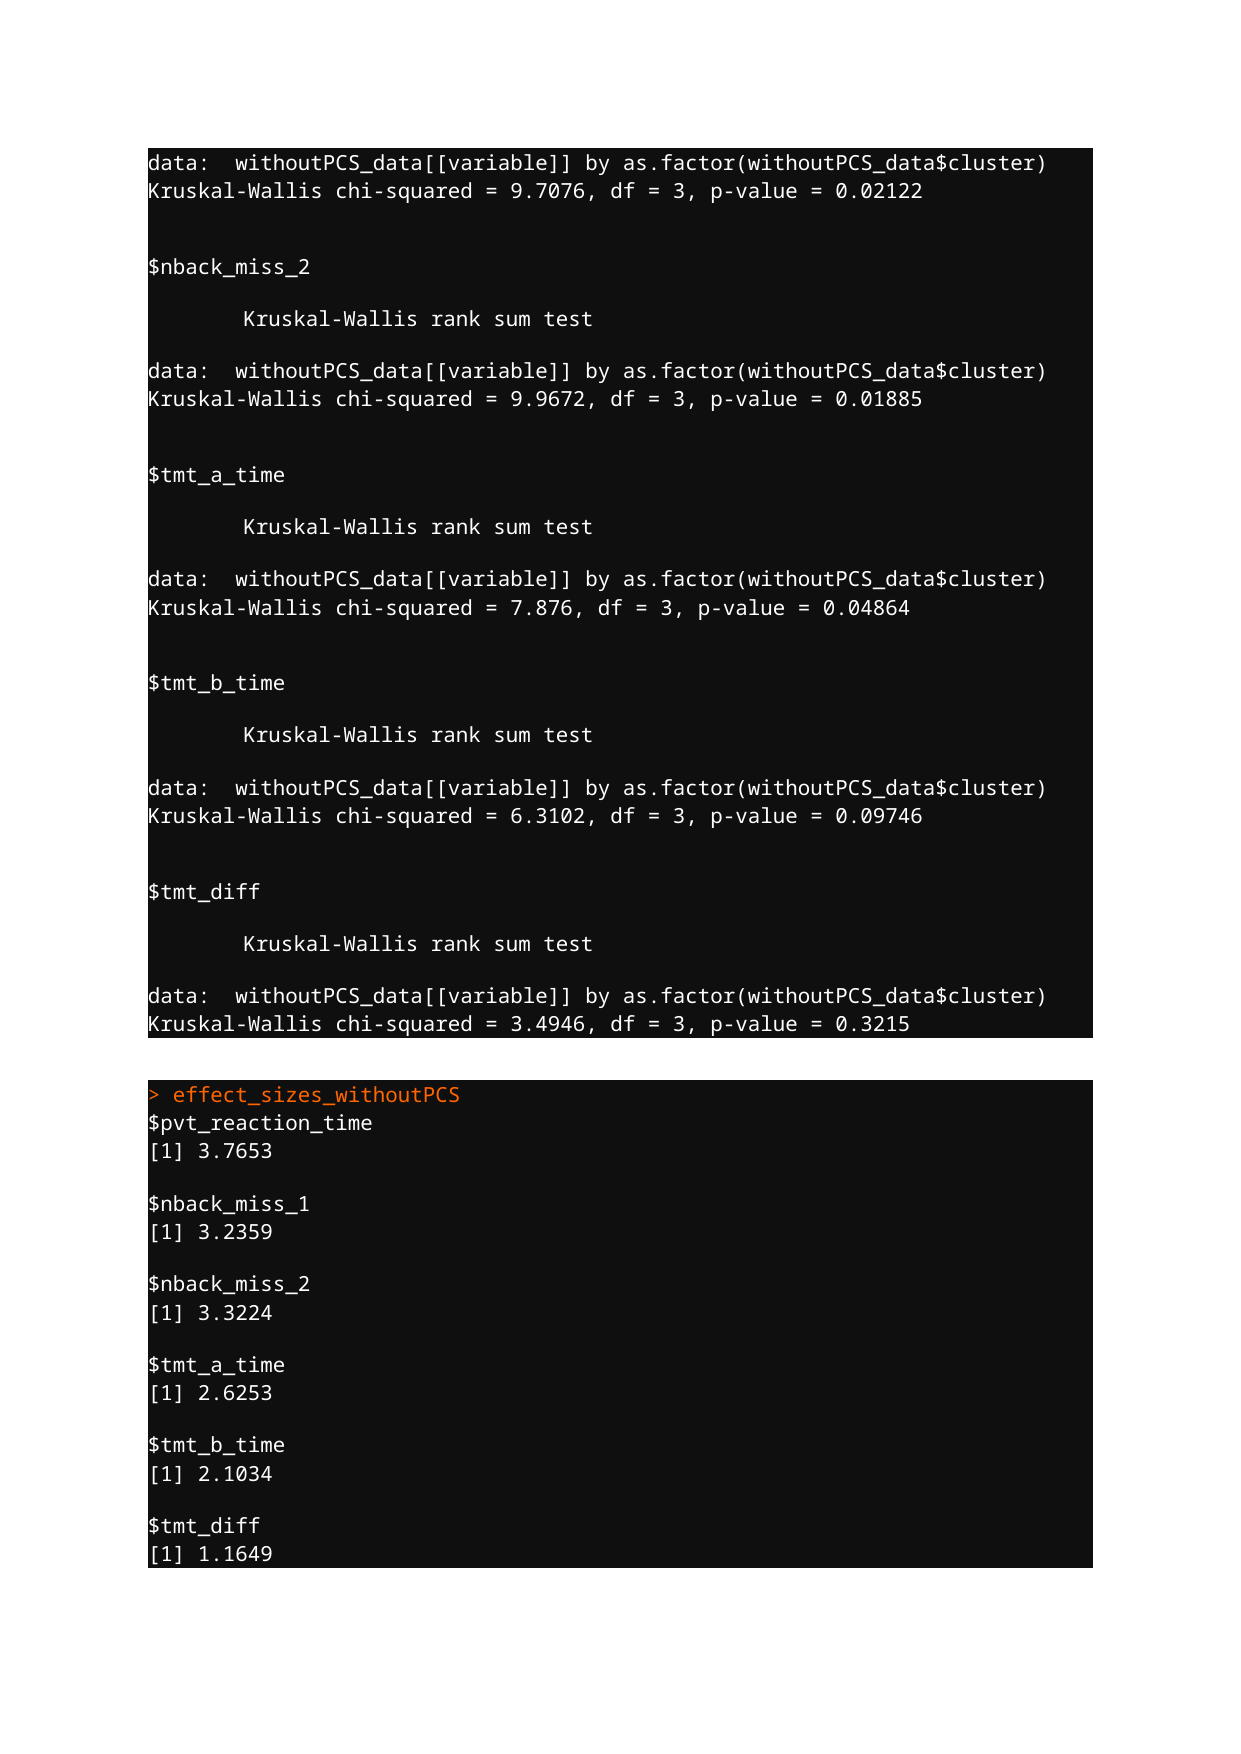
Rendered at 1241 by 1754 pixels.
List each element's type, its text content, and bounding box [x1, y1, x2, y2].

text Kruskal-Wallis rank sum test [148, 304, 1093, 332]
text $pvt_reaction_time [148, 1108, 1093, 1137]
text [1] 2.6253 [148, 1378, 1093, 1407]
text data: withoutPCS_data[[variable]] by as.factor(withoutPCS_data$cluster) [148, 148, 1093, 176]
text [1] 1.1649 [148, 1539, 1093, 1568]
text Kruskal-Wallis rank sum test [148, 512, 1093, 541]
text Kruskal-Wallis chi-squared = 6.3102, df = 3, p-value = 0.09746 [148, 801, 1093, 829]
text Kruskal-Wallis rank sum test [148, 721, 1093, 749]
text data: withoutPCS_data[[variable]] by as.factor(withoutPCS_data$cluster) [148, 356, 1093, 384]
text $tmt_diff [148, 1511, 1093, 1539]
text $tmt_diff [148, 877, 1093, 905]
text Kruskal-Wallis chi-squared = 7.876, df = 3, p-value = 0.04864 [148, 593, 1093, 621]
text [1] 2.1034 [148, 1459, 1093, 1487]
text [1] 3.3224 [148, 1298, 1093, 1326]
text Kruskal-Wallis rank sum test [148, 929, 1093, 957]
text $tmt_b_time [148, 1430, 1093, 1459]
text $tmt_a_time [148, 460, 1093, 488]
text $nback_miss_2 [148, 1269, 1093, 1298]
text data: withoutPCS_data[[variable]] by as.factor(withoutPCS_data$cluster) [148, 981, 1093, 1009]
text $nback_miss_1 [148, 1189, 1093, 1217]
text [1] 3.2359 [148, 1217, 1093, 1246]
text [1] 3.7653 [148, 1137, 1093, 1165]
text data: withoutPCS_data[[variable]] by as.factor(withoutPCS_data$cluster) [148, 564, 1093, 593]
text > effect_sizes_withoutPCS [148, 1080, 1093, 1108]
text Kruskal-Wallis chi-squared = 9.9672, df = 3, p-value = 0.01885 [148, 384, 1093, 413]
text Kruskal-Wallis chi-squared = 3.4946, df = 3, p-value = 0.3215 [148, 1009, 1093, 1038]
text $nback_miss_2 [148, 252, 1093, 280]
text $tmt_b_time [148, 668, 1093, 697]
text data: withoutPCS_data[[variable]] by as.factor(withoutPCS_data$cluster) [148, 773, 1093, 801]
text $tmt_a_time [148, 1350, 1093, 1378]
text Kruskal-Wallis chi-squared = 9.7076, df = 3, p-value = 0.02122 [148, 176, 1093, 204]
